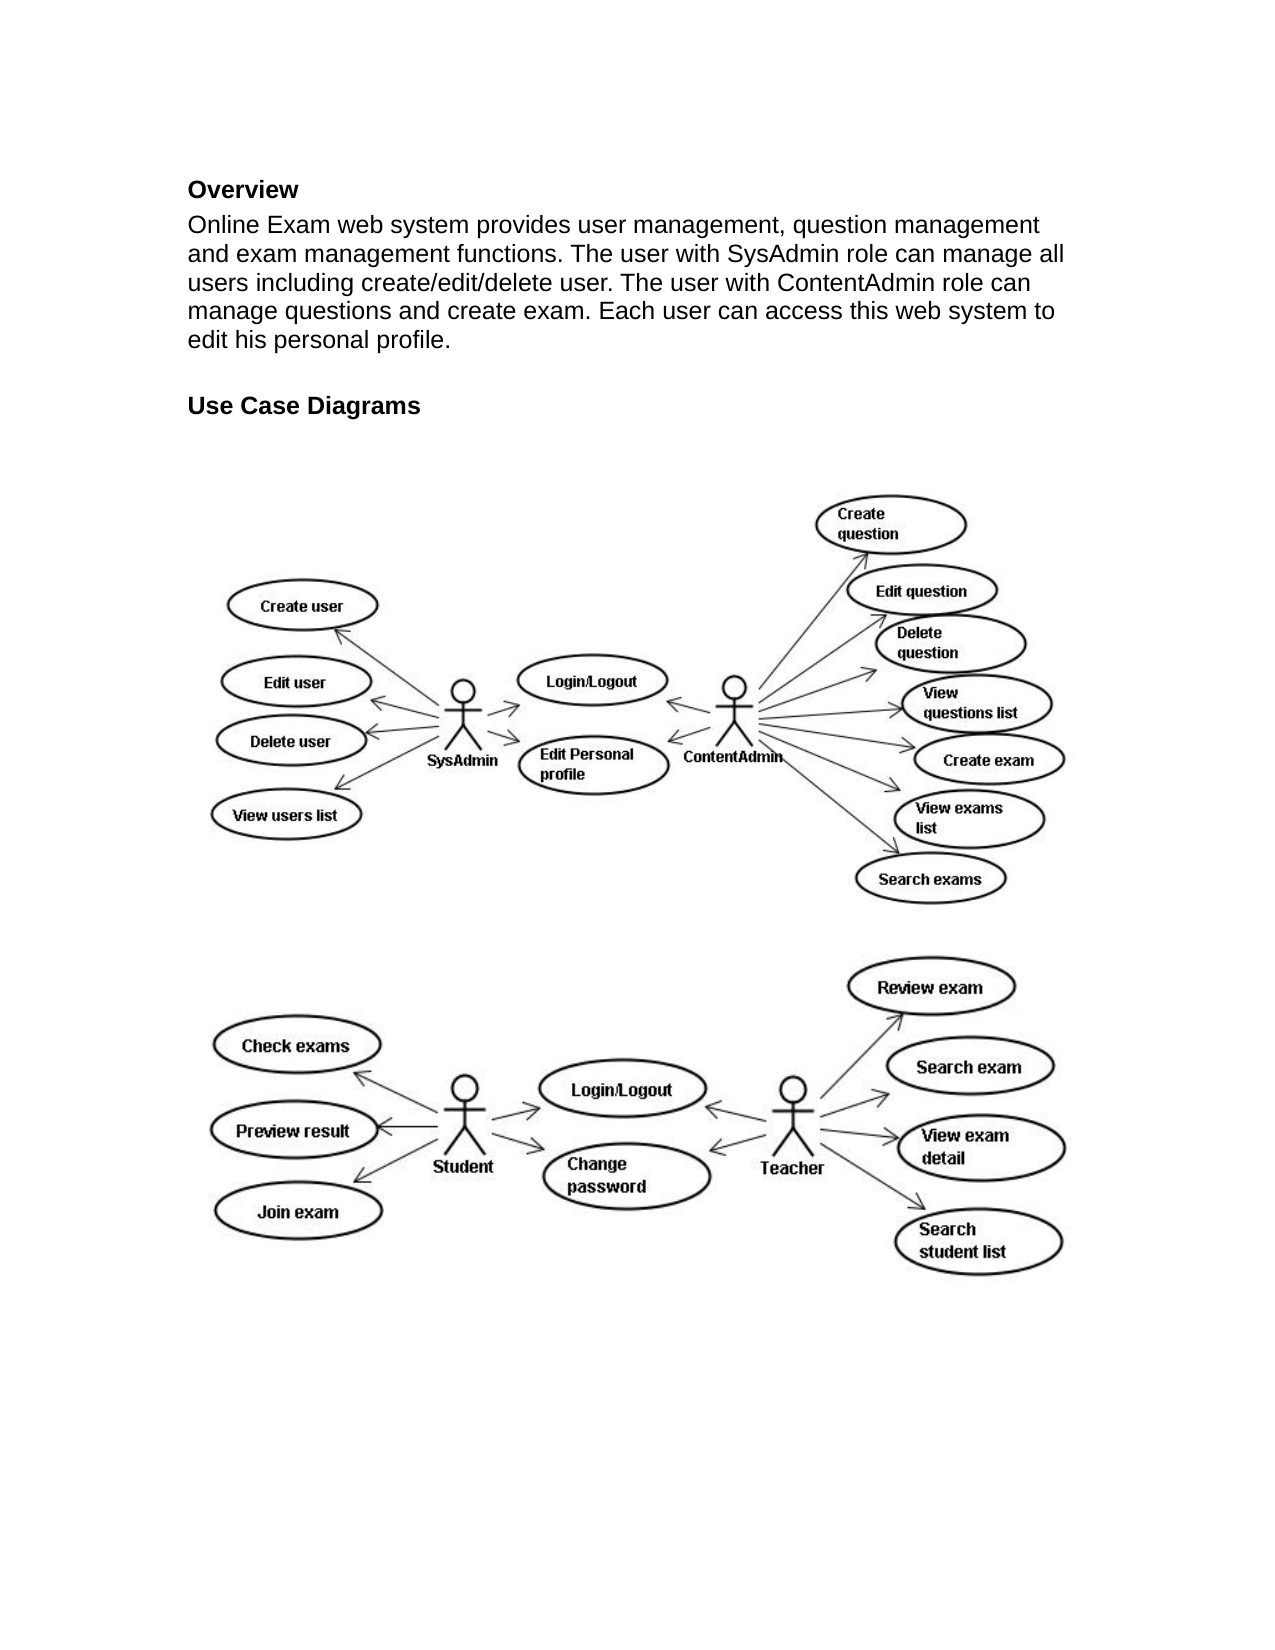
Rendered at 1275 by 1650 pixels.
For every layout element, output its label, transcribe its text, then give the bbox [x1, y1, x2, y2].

picture [199, 483, 1076, 915]
subtitle Overview [187, 175, 1087, 204]
subtitle Use Case Diagrams [187, 391, 1087, 420]
picture [197, 943, 1078, 1288]
text Online Exam web system provides user management, question management and exam management functions. The user with SysAdmin role can manage all users including create/edit/delete user. The user with ContentAdmin role can manage questions and create exam. Each user can access this web system to edit his personal profile. [187, 210, 1087, 354]
